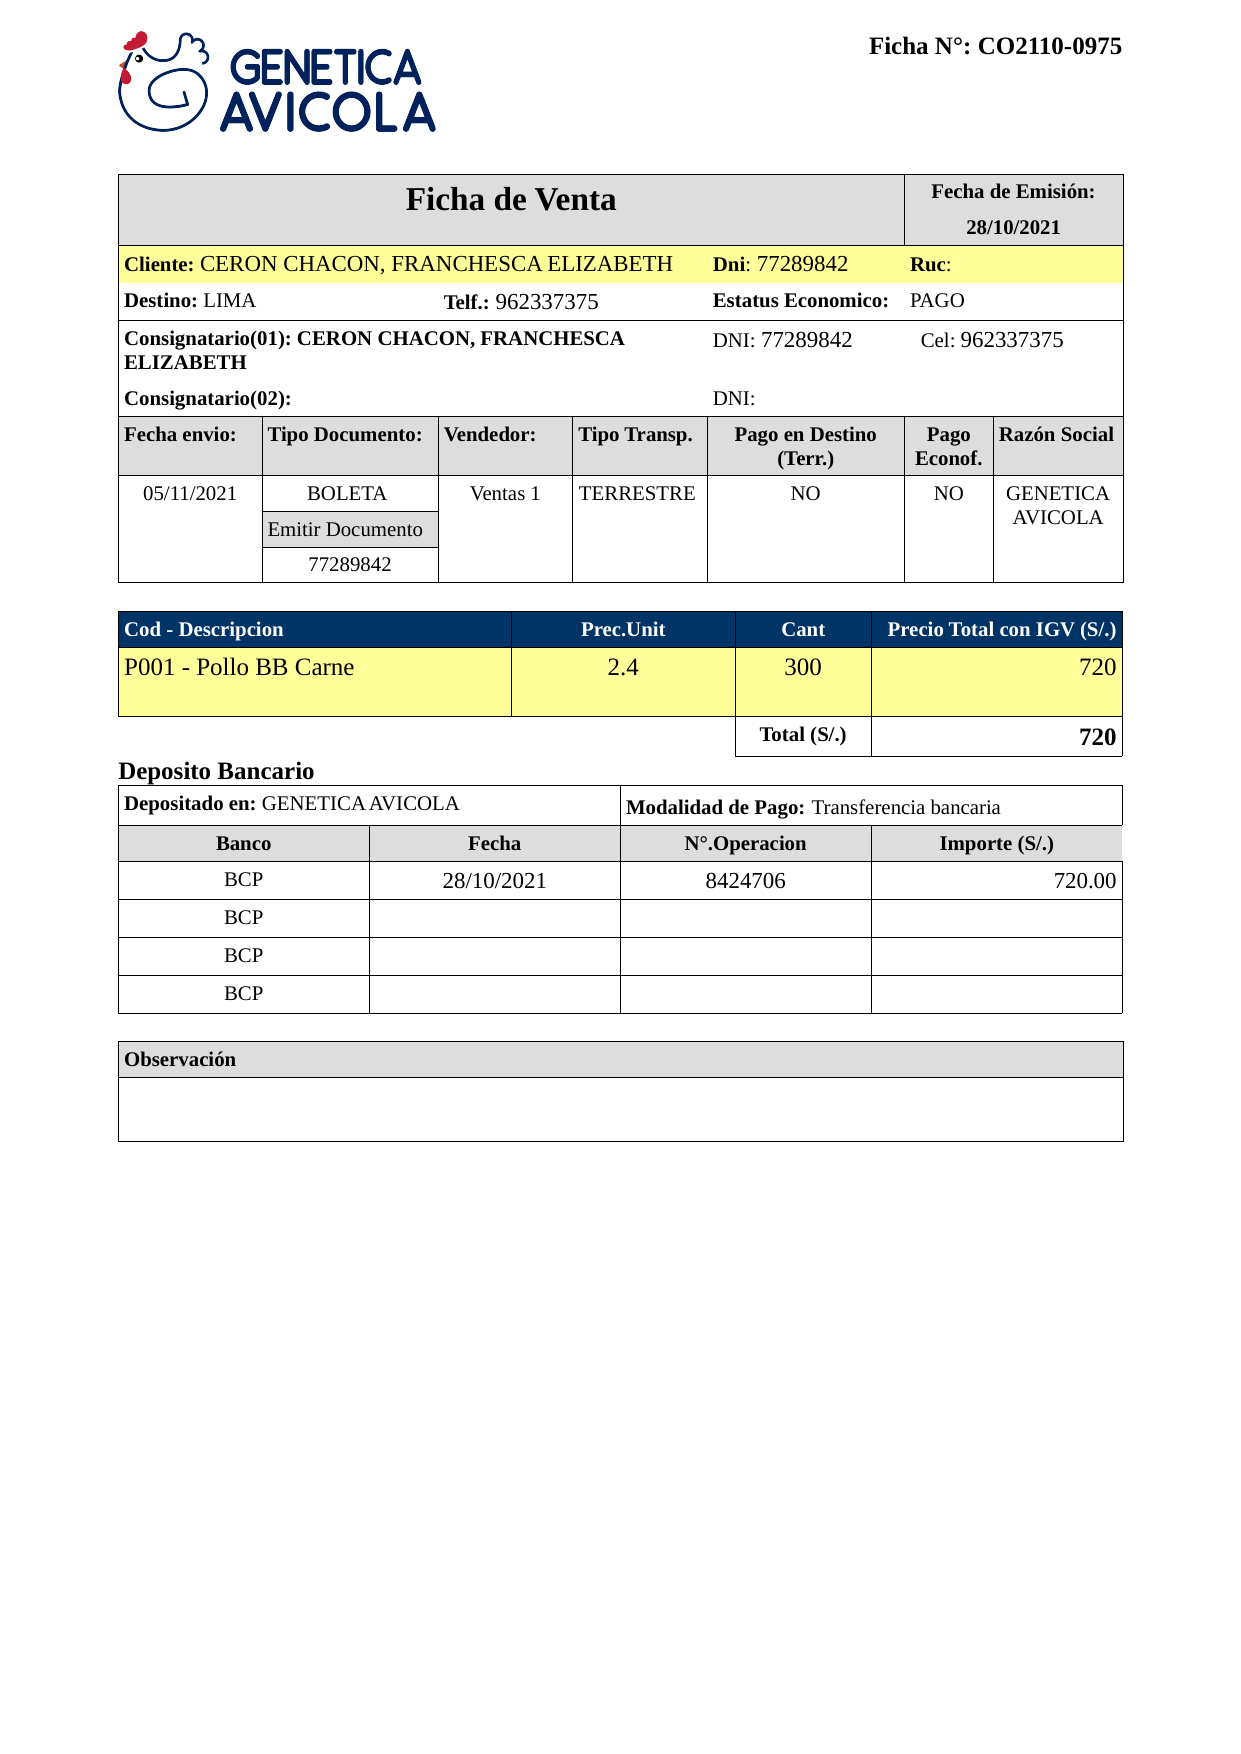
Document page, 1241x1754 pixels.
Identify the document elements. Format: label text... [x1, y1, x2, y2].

table_cell 05/11/2021 [119, 476, 262, 582]
table_cell N°.Operacion [621, 826, 871, 861]
table_cell Total (S/.) [736, 717, 871, 756]
table_cell Estatus Economico: [707, 283, 904, 320]
table_cell [370, 938, 620, 974]
table_header Fecha de Emisión: [905, 175, 1123, 209]
table_cell DNI: [707, 380, 1123, 416]
table_cell BCP [119, 862, 369, 899]
table_cell Razón Social [994, 417, 1123, 475]
table_cell 28/10/2021 [370, 862, 620, 899]
table_header Precio Total con IGV (S/.) [872, 612, 1122, 647]
table_cell Dni: 77289842 [707, 246, 904, 283]
table_header Modalidad de Pago: Transferencia bancaria [621, 786, 1122, 825]
table_cell BCP [119, 938, 369, 974]
table_header Cant [736, 612, 871, 647]
table_cell Telf.: 962337375 [438, 283, 707, 320]
table_cell Fecha [370, 826, 620, 861]
table_header Depositado en: GENETICA AVICOLA [119, 786, 620, 825]
text Deposito Bancario [118, 756, 1122, 785]
table_cell NO [905, 476, 993, 582]
table_cell [370, 900, 620, 937]
table_cell Consignatario(02): [119, 380, 707, 416]
table_cell Cliente: CERON CHACON, FRANCHESCA ELIZABETH [119, 246, 707, 283]
table_cell Tipo Transp. [573, 417, 707, 475]
table_cell Fecha envio: [119, 417, 262, 475]
table_cell Destino: LIMA [119, 283, 438, 320]
table_cell Importe (S/.) [872, 826, 1122, 861]
table_cell 720 [872, 717, 1122, 756]
picture [118, 31, 436, 132]
table_cell P001 - Pollo BB Carne [119, 648, 511, 716]
table_header Prec.Unit [512, 612, 735, 647]
table_cell [511, 717, 735, 756]
table_cell BCP [119, 900, 369, 937]
table_header Cod - Descripcion [119, 612, 511, 647]
table_cell Consignatario(01): CERON CHACON, FRANCHESCA ELIZABETH [119, 321, 707, 380]
table_cell 300 [736, 648, 871, 716]
table_cell 2.4 [512, 648, 735, 716]
table_cell [119, 1078, 1123, 1141]
table_header Ficha de Venta [119, 175, 904, 245]
table_cell BOLETA [263, 476, 438, 511]
table_cell 720 [872, 648, 1122, 716]
table_header Observación [119, 1042, 1123, 1077]
table_cell Banco [119, 826, 369, 861]
table_cell Cel: 962337375 [915, 321, 1123, 380]
table_cell 720.00 [872, 862, 1122, 899]
table_cell BCP [119, 976, 369, 1012]
table_cell [872, 938, 1122, 974]
table_cell Vendedor: [439, 417, 572, 475]
table_cell PAGO [904, 283, 1123, 320]
table_cell [621, 938, 871, 974]
table_cell [872, 976, 1122, 1012]
table_cell Ruc: [904, 246, 1123, 283]
table_cell 77289842 [263, 548, 438, 582]
table_cell GENETICA AVICOLA [994, 476, 1123, 582]
table_cell NO [708, 476, 904, 582]
table_cell [621, 900, 871, 937]
table_cell Tipo Documento: [263, 417, 438, 475]
table_cell 8424706 [621, 862, 871, 899]
table_cell [621, 976, 871, 1012]
table_cell Emitir Documento [263, 512, 438, 547]
table_cell [370, 976, 620, 1012]
table_cell Pago Econof. [905, 417, 993, 475]
table_cell 28/10/2021 [905, 209, 1123, 245]
table_cell Pago en Destino (Terr.) [708, 417, 904, 475]
table_cell DNI: 77289842 [707, 321, 915, 380]
table_cell [872, 900, 1122, 937]
table_cell Ventas 1 [439, 476, 572, 582]
table_cell [118, 717, 511, 756]
table_cell TERRESTRE [573, 476, 707, 582]
